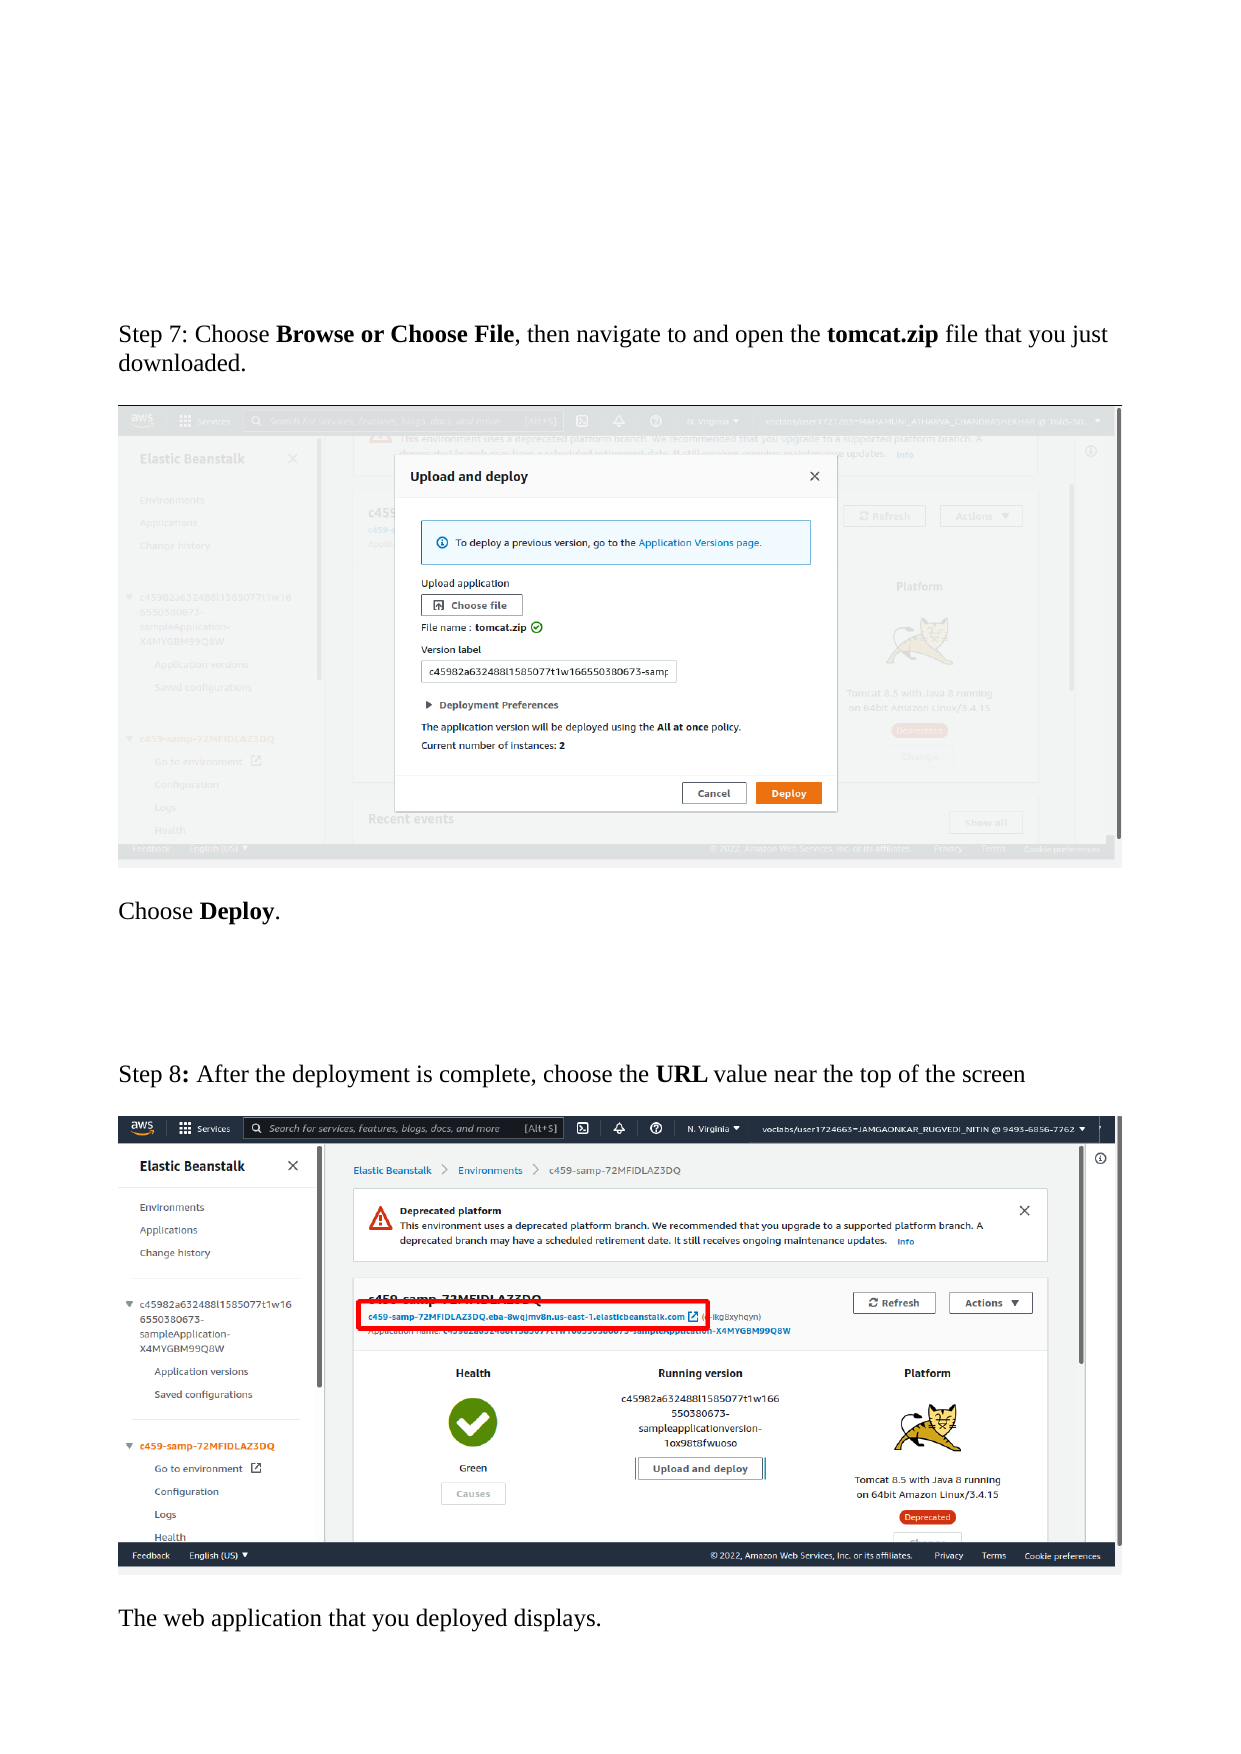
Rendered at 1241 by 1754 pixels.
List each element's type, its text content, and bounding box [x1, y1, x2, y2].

text The web application that you deployed displays. [118, 1603, 1122, 1632]
picture [118, 1116, 1123, 1575]
text Step 7: Choose Browse or Choose File, then navigate to and open the tomcat.zip file that you just downloaded. [118, 319, 1122, 377]
picture [118, 405, 1123, 868]
text Choose Deploy. [118, 896, 1122, 925]
text Step 8: After the deployment is complete, choose the URL value near the top of the screen [118, 1059, 1122, 1116]
